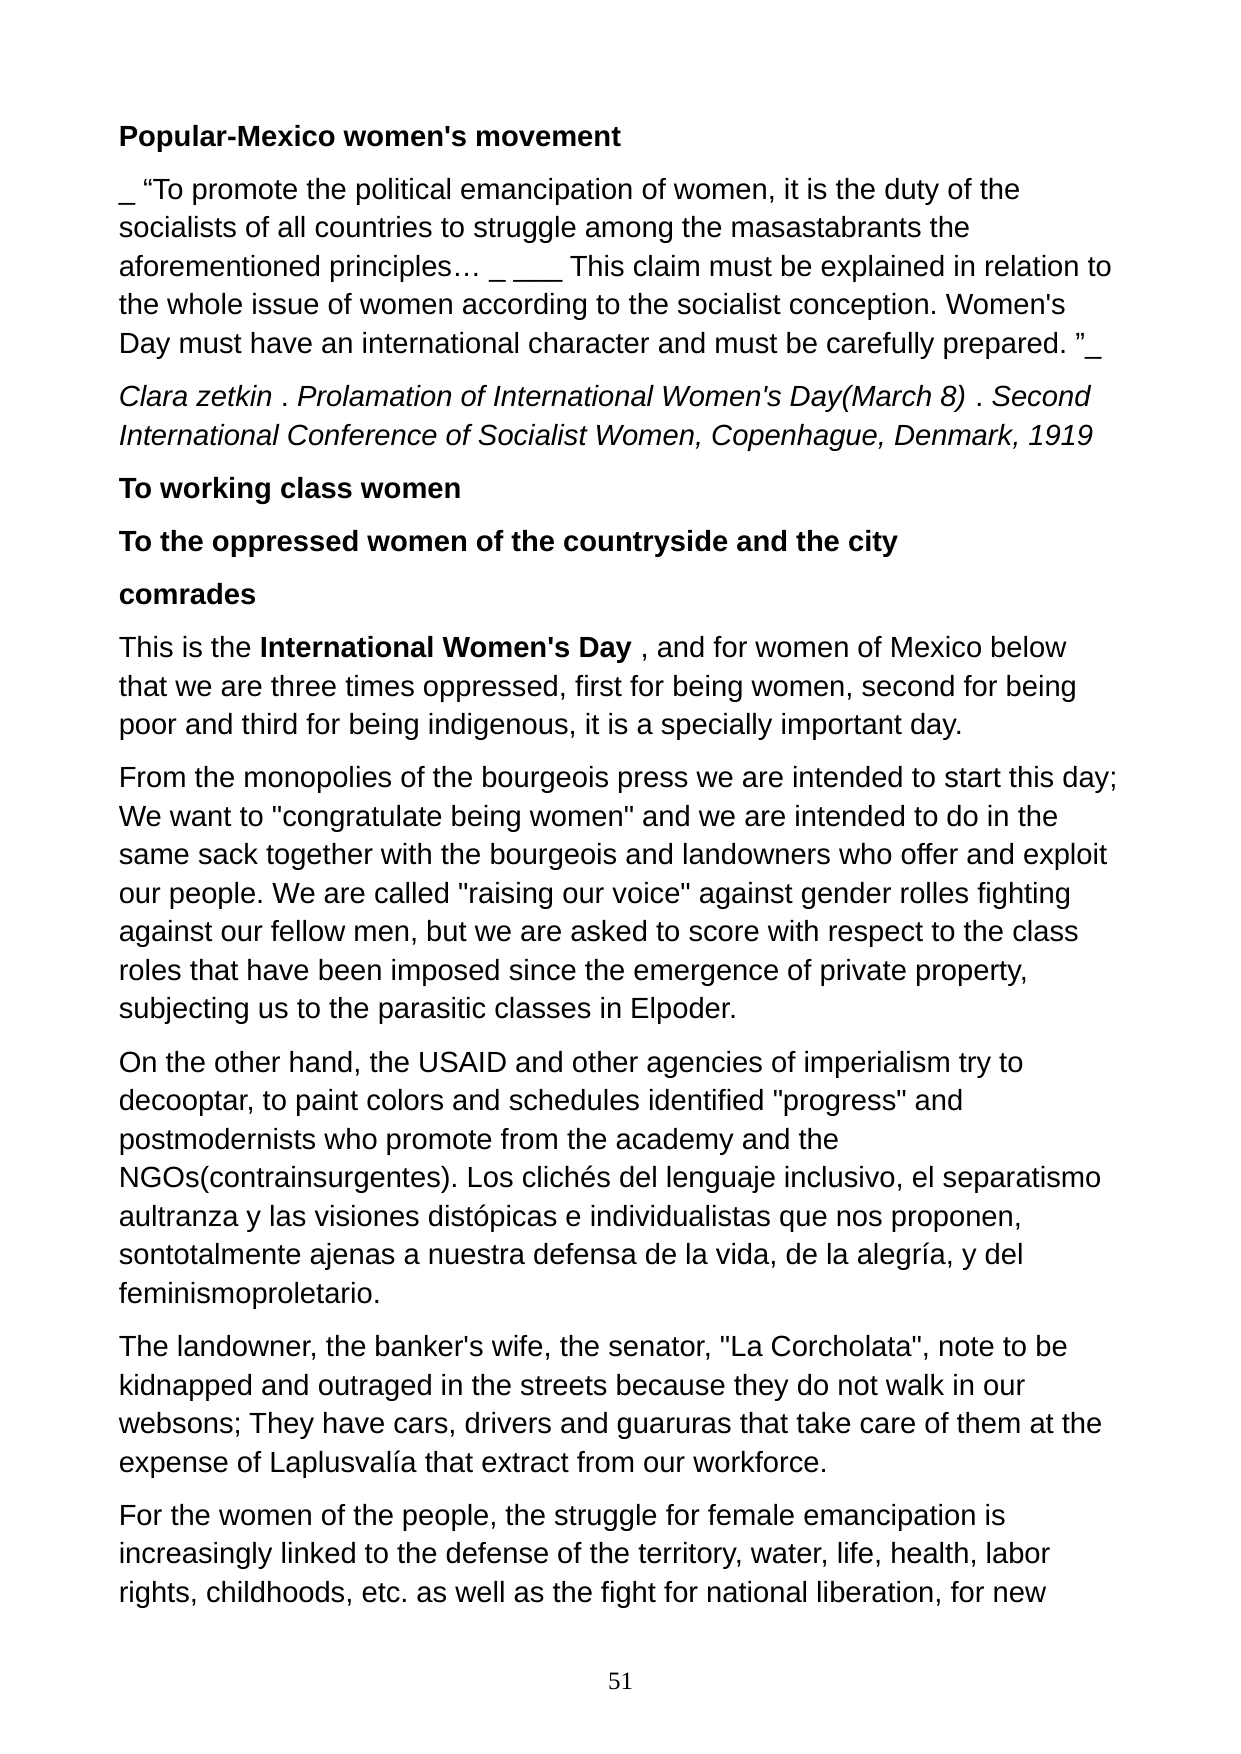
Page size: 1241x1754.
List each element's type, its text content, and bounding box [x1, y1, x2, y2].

text This is the International Women's Day , and for women of Mexico below that we are three times oppressed, first for being women, second for being poor and third for being indigenous, it is a specially important day. [118, 630, 1122, 741]
text On the other hand, the USAID and other agencies of imperialism try to decooptar, to paint colors and schedules identified "progress" and postmodernists who promote from the academy and the NGOs(contrainsurgentes). Los clichés del lenguaje inclusivo, el separatismo aultranza y las visiones distópicas e individualistas que nos proponen, sontotalmente ajenas a nuestra defensa de la vida, de la alegría, y del feminismoproletario. [118, 1044, 1122, 1309]
text _ “To promote the political emancipation of women, it is the duty of the socialists of all countries to struggle among the masastabrants the aforementioned principles… _ ___ This claim must be explained in relation to the whole issue of women according to the socialist conception. Women's Day must have an international character and must be carefully prepared. ”_ [118, 172, 1122, 359]
text To the oppressed women of the countryside and the city [118, 524, 1122, 557]
text From the monopolies of the bourgeois press we are intended to start this day; We want to "congratulate being women" and we are intended to do in the same sack together with the bourgeois and landowners who offer and exploit our people. We are called "raising our voice" against gender rolles fighting against our fellow men, but we are asked to score with respect to the class roles that have been imposed since the emergence of private property, subjecting us to the parasitic classes in Elpoder. [118, 760, 1122, 1025]
text Clara zetkin . Prolamation of International Women's Day(March 8) . Second International Conference of Socialist Women, Copenhague, Denmark, 1919 [118, 379, 1122, 451]
text The landowner, the banker's wife, the senator, "La Corcholata", note to be kidnapped and outraged in the streets because they do not walk in our websons; They have cars, drivers and guaruras that take care of them at the expense of Laplusvalía that extract from our workforce. [118, 1329, 1122, 1478]
text Popular-Mexico women's movement [118, 118, 1122, 152]
text To working class women [118, 471, 1122, 504]
text comrades [118, 577, 1122, 610]
text For the women of the people, the struggle for female emancipation is increasingly linked to the defense of the territory, water, life, health, labor rights, childhoods, etc. as well as the fight for national liberation, for new [118, 1498, 1122, 1608]
